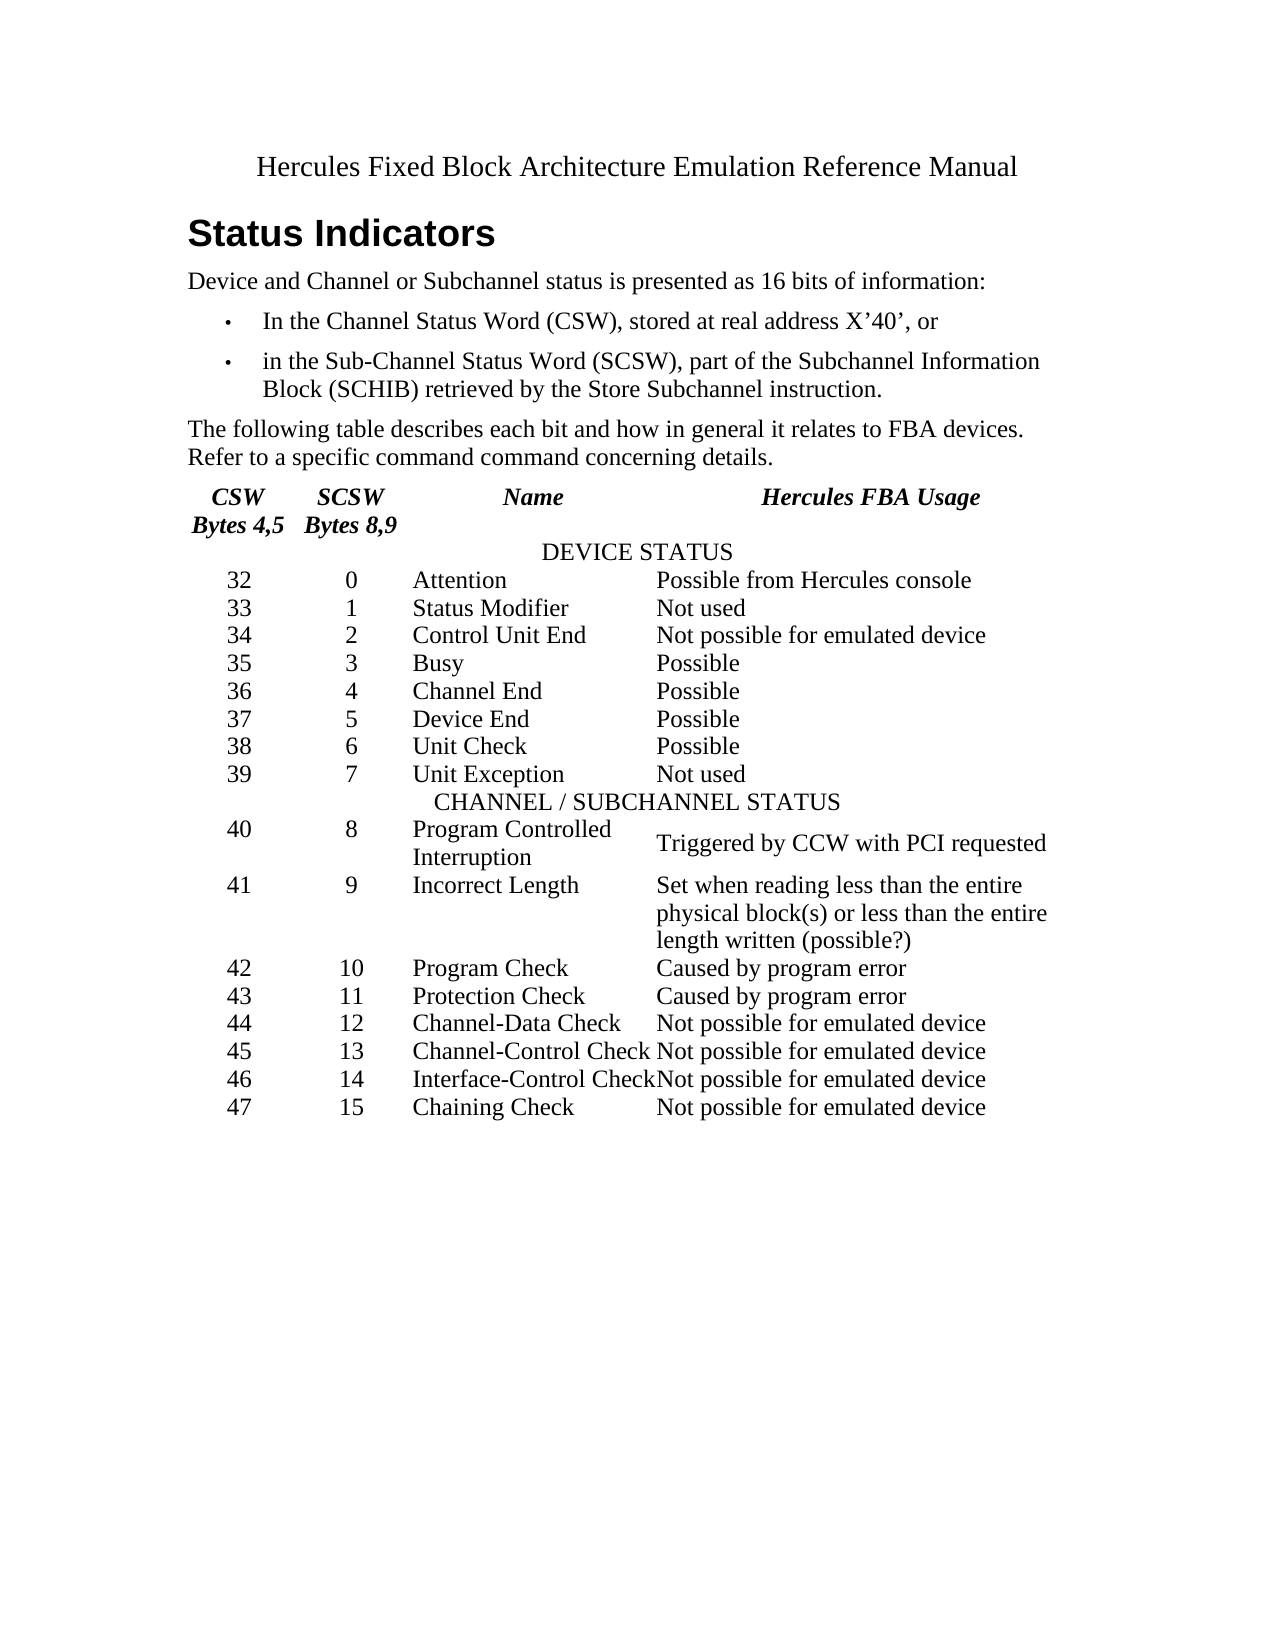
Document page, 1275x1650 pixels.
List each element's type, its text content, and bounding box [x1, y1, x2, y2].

table_cell DEVICE STATUS [188, 539, 1087, 566]
table_cell Channel-Data Check [413, 1010, 656, 1037]
table_cell Chaining Check [413, 1093, 656, 1120]
table_cell 36 [188, 677, 291, 705]
table_cell 40 [188, 816, 291, 871]
table_cell Not possible for emulated device [656, 1093, 1087, 1120]
table_header SCSW Bytes 8,9 [291, 483, 412, 538]
table_cell 12 [291, 1010, 412, 1037]
table_cell 5 [291, 705, 412, 732]
table_cell Possible [656, 649, 1087, 677]
table_cell Set when reading less than the entire physical block(s) or less than the entire length written (possible?) [656, 871, 1087, 954]
table_cell 37 [188, 705, 291, 732]
table_cell 38 [188, 733, 291, 760]
table_cell 44 [188, 1010, 291, 1037]
table_cell 8 [291, 816, 412, 871]
table_cell 39 [188, 760, 291, 788]
table_cell Triggered by CCW with PCI requested [656, 816, 1087, 871]
table_cell Caused by program error [656, 982, 1087, 1009]
table_cell 4 [291, 677, 412, 705]
table_cell 11 [291, 982, 412, 1009]
table_cell Channel End [413, 677, 656, 705]
table_cell Not possible for emulated device [656, 1010, 1087, 1037]
table_cell Incorrect Length [413, 871, 656, 954]
subtitle Status Indicators [187, 212, 1087, 254]
table_cell Protection Check [413, 982, 656, 1009]
table_cell Channel-Control Check [413, 1037, 656, 1065]
table_cell Busy [413, 649, 656, 677]
table_cell 10 [291, 954, 412, 982]
table_cell 9 [291, 871, 412, 954]
table_cell Attention [413, 566, 656, 594]
table_header Hercules FBA Usage [656, 483, 1087, 538]
table_cell 34 [188, 622, 291, 649]
table_cell Possible [656, 677, 1087, 705]
table_cell 2 [291, 622, 412, 649]
list In the Channel Status Word (CSW), stored at real address X’40’, or [225, 307, 1087, 335]
table_cell 41 [188, 871, 291, 954]
table_cell 6 [291, 733, 412, 760]
table_cell Program Controlled Interruption [413, 816, 656, 871]
text Device and Channel or Subchannel status is presented as 16 bits of information: [187, 267, 1087, 294]
table_cell 15 [291, 1093, 412, 1120]
table_cell Not possible for emulated device [656, 1037, 1087, 1065]
table_header Name [413, 483, 656, 538]
table_cell CHANNEL / SUBCHANNEL STATUS [188, 788, 1087, 816]
table_cell 46 [188, 1065, 291, 1093]
table_cell Not used [656, 594, 1087, 622]
table_cell Unit Exception [413, 760, 656, 788]
table_cell Program Check [413, 954, 656, 982]
table_cell 1 [291, 594, 412, 622]
table_cell 33 [188, 594, 291, 622]
table_cell Possible from Hercules console [656, 566, 1087, 594]
table_cell 14 [291, 1065, 412, 1093]
table_cell 43 [188, 982, 291, 1009]
table_cell Unit Check [413, 733, 656, 760]
text The following table describes each bit and how in general it relates to FBA devices. Refer to a specific command command concerning details. [187, 415, 1087, 471]
table_cell Control Unit End [413, 622, 656, 649]
table_cell Not possible for emulated device [656, 622, 1087, 649]
table_header CSW Bytes 4,5 [188, 483, 291, 538]
table_cell 35 [188, 649, 291, 677]
table_cell 0 [291, 566, 412, 594]
table_cell Interface-Control Check [413, 1065, 656, 1093]
table_cell 45 [188, 1037, 291, 1065]
table_cell 32 [188, 566, 291, 594]
table_cell 7 [291, 760, 412, 788]
table_cell Caused by program error [656, 954, 1087, 982]
table_cell Status Modifier [413, 594, 656, 622]
table_cell Not used [656, 760, 1087, 788]
table_cell Device End [413, 705, 656, 732]
table_cell Not possible for emulated device [656, 1065, 1087, 1093]
list in the Sub-Channel Status Word (SCSW), part of the Subchannel Information Block (SCHIB) retrieved by the Store Subchannel instruction. [225, 347, 1087, 403]
table_cell 3 [291, 649, 412, 677]
table_cell 42 [188, 954, 291, 982]
table_cell 13 [291, 1037, 412, 1065]
table_cell 47 [188, 1093, 291, 1120]
table_cell Possible [656, 705, 1087, 732]
table_cell Possible [656, 733, 1087, 760]
